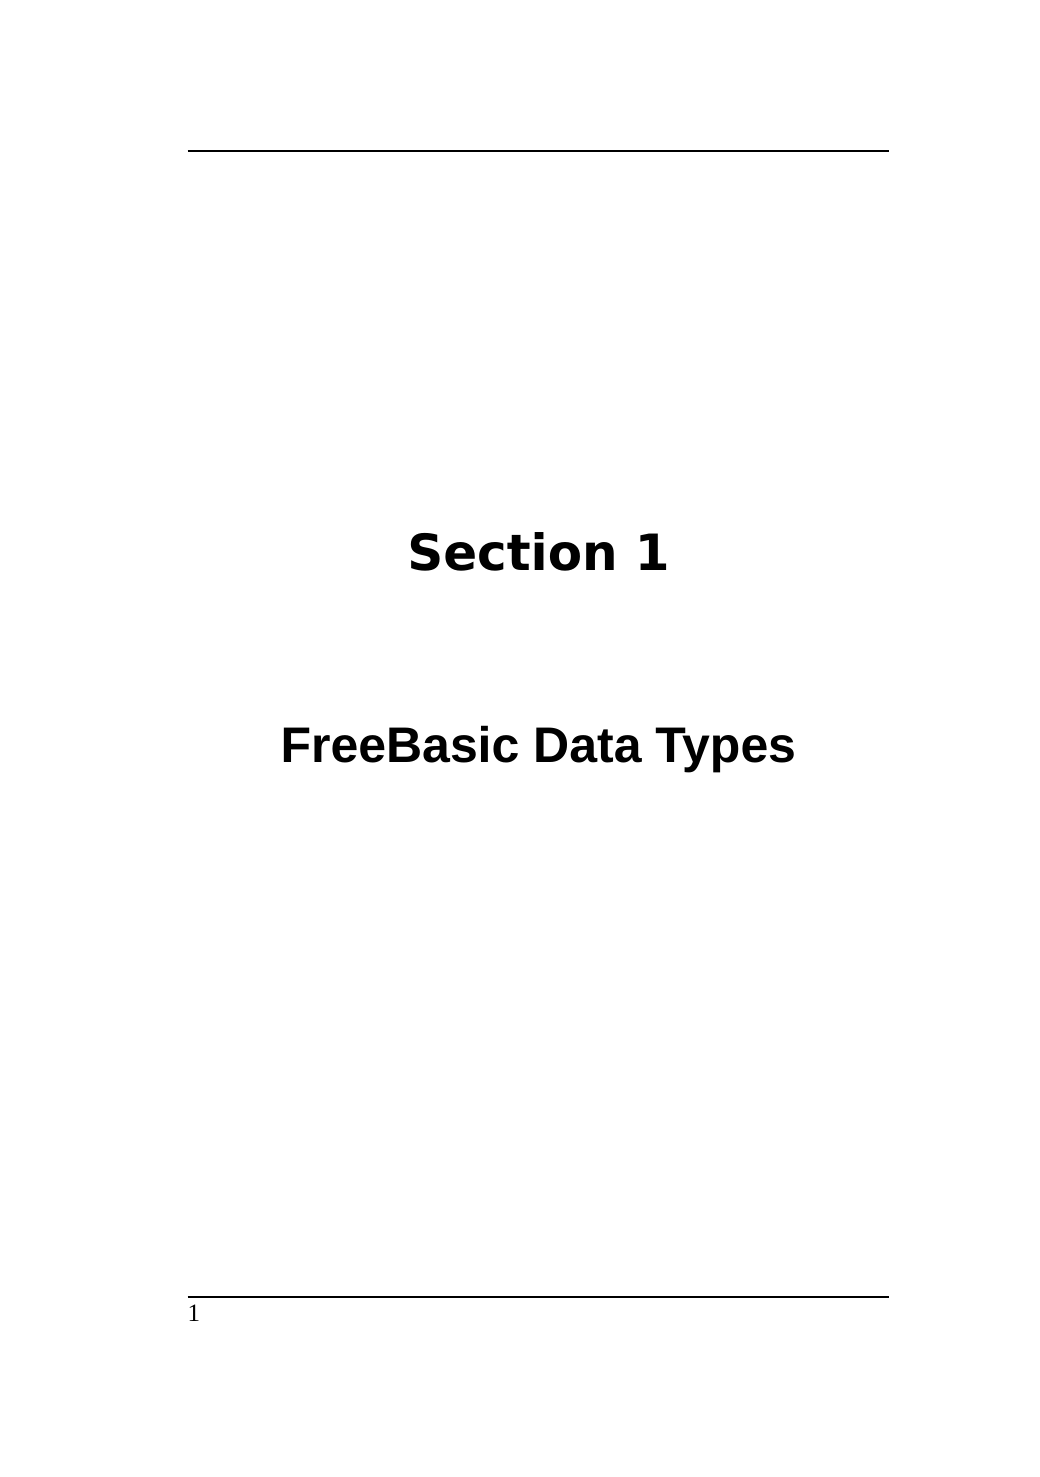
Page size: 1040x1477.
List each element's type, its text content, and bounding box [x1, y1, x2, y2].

title Section 1 [187, 524, 889, 582]
subtitle FreeBasic Data Types [187, 716, 889, 773]
